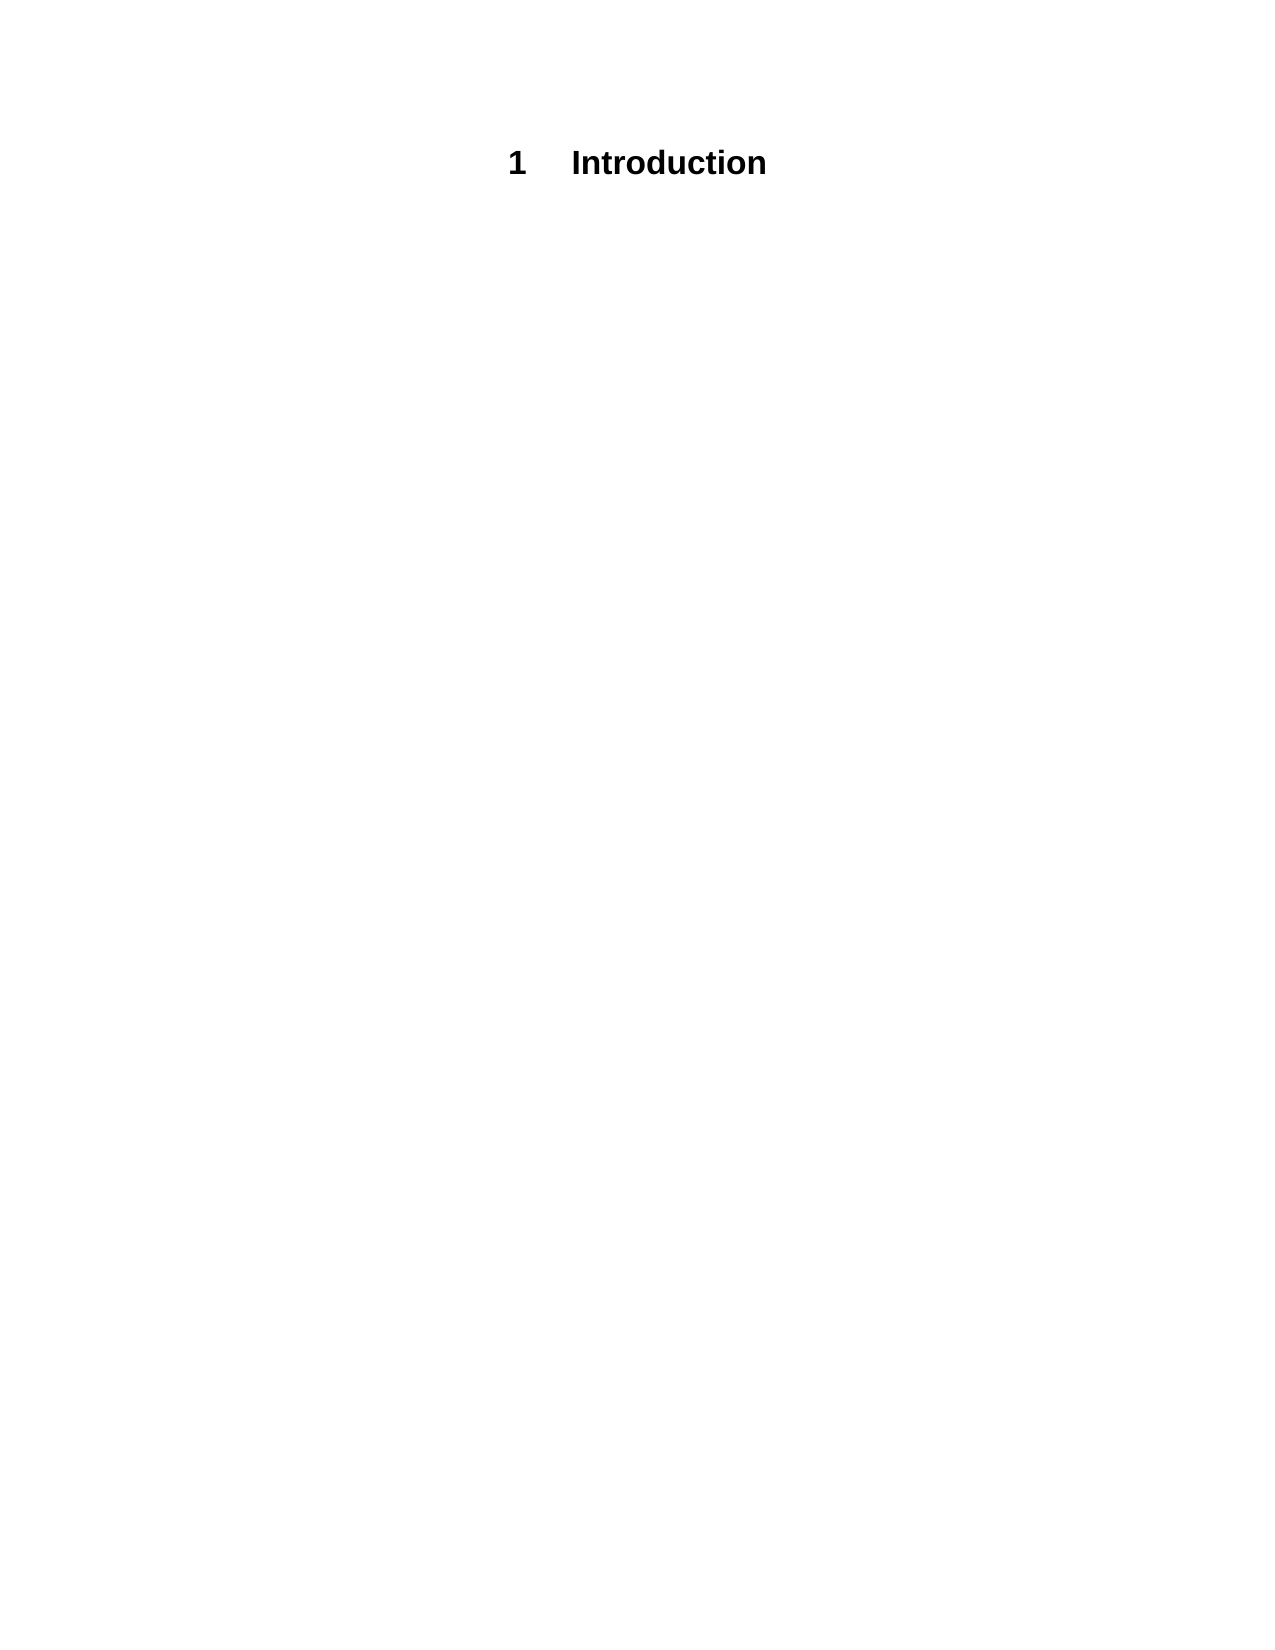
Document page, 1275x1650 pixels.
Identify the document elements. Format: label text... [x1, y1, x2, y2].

subtitle Introduction [118, 143, 1157, 182]
